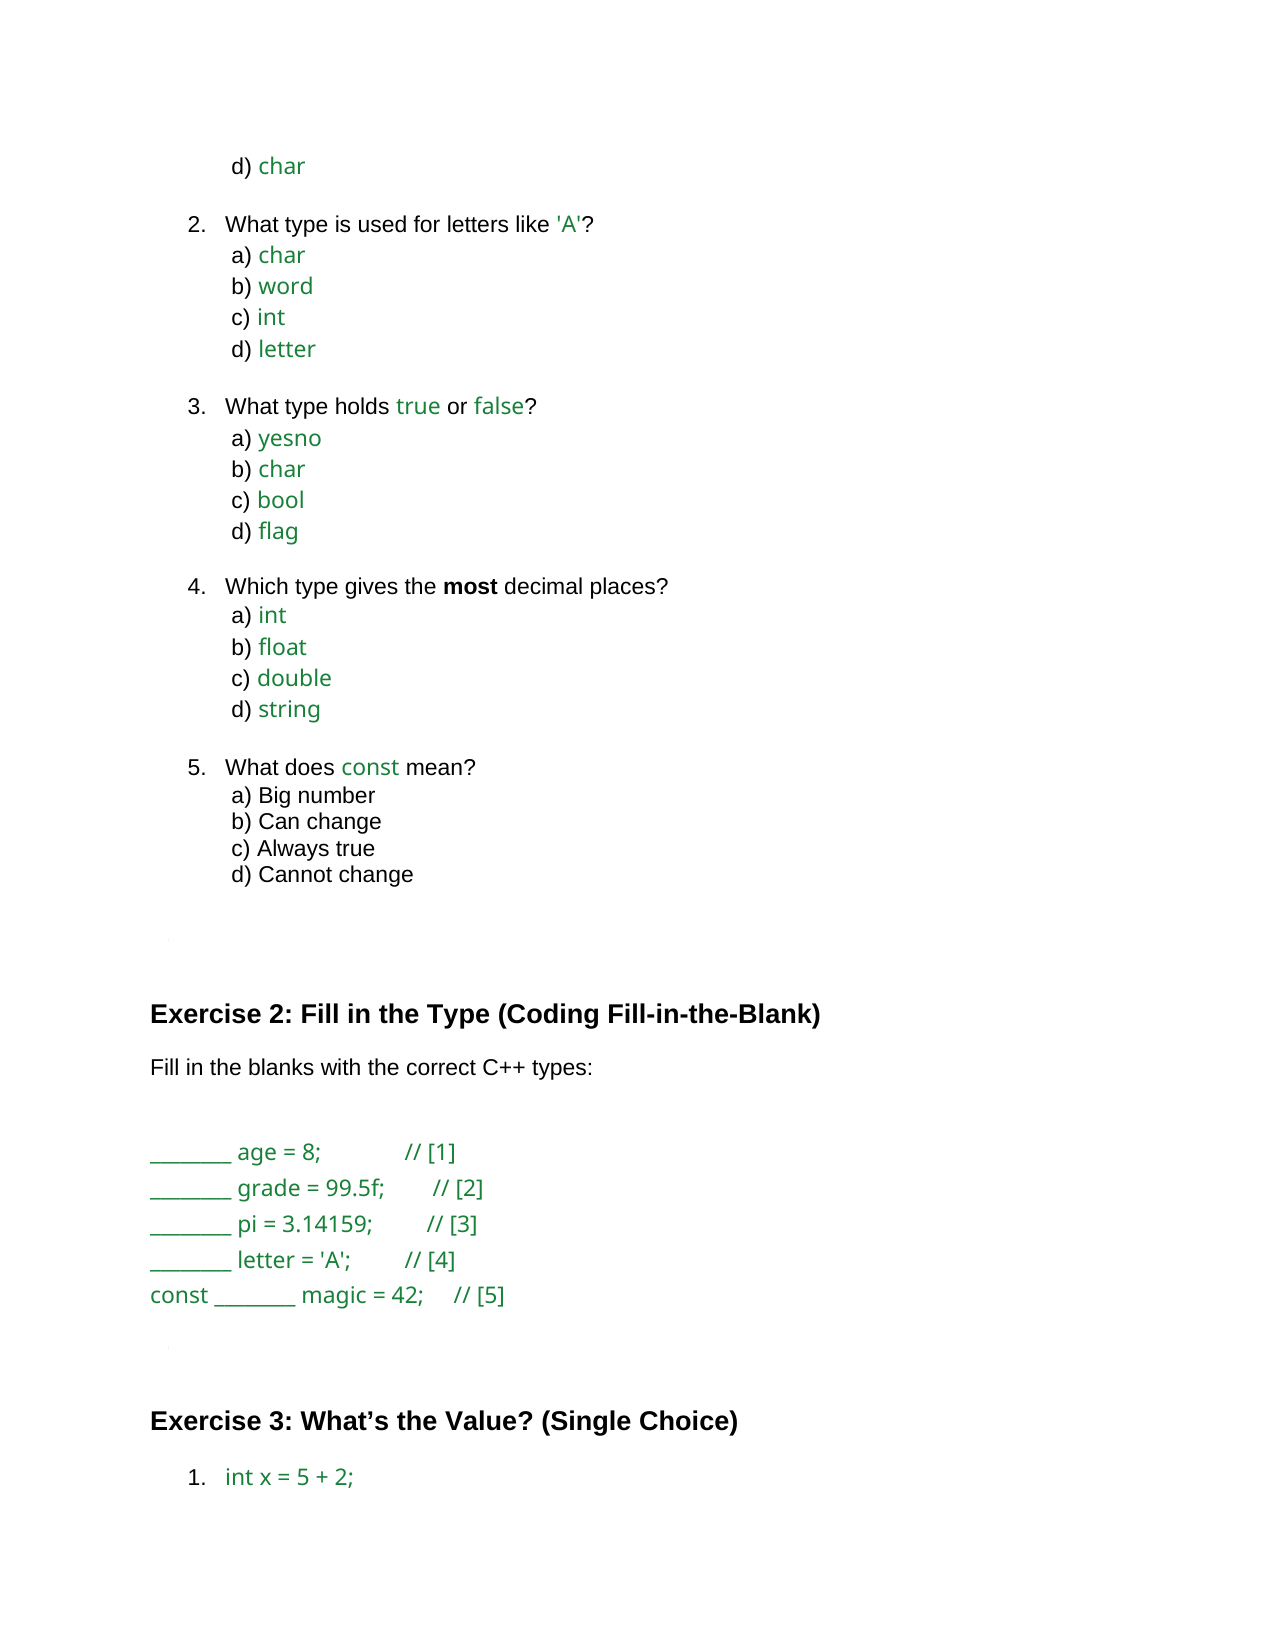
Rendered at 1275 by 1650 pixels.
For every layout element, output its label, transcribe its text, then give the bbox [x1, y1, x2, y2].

text ________ age = 8; // [1] [150, 1136, 1125, 1167]
text ________ letter = 'A'; // [4] [150, 1243, 1125, 1275]
list Which type gives the most decimal places? a) int b) float c) double d) string [187, 573, 1125, 751]
text ________ grade = 99.5f; // [2] [150, 1172, 1125, 1203]
list d) char [187, 150, 1125, 208]
text Fill in the blanks with the correct C++ types: [150, 1054, 1125, 1081]
list What type is used for letters like 'A'? a) char b) word c) int d) letter [187, 208, 1125, 390]
text const ________ magic = 42; // [5] [150, 1279, 1125, 1311]
list What type holds true or false? a) yesno b) char c) bool d) flag [187, 390, 1125, 573]
list int x = 5 + 2; What is x? a) 6 b) 7 c) 8 d) Error [187, 1461, 1125, 1492]
subtitle Exercise 2: Fill in the Type (Coding Fill-in-the-Blank) [150, 998, 1125, 1029]
subtitle Exercise 3: What’s the Value? (Single Choice) [150, 1405, 1125, 1436]
list What does const mean? a) Big number b) Can change c) Always true d) Cannot change [187, 751, 1125, 913]
text ________ pi = 3.14159; // [3] [150, 1208, 1125, 1239]
